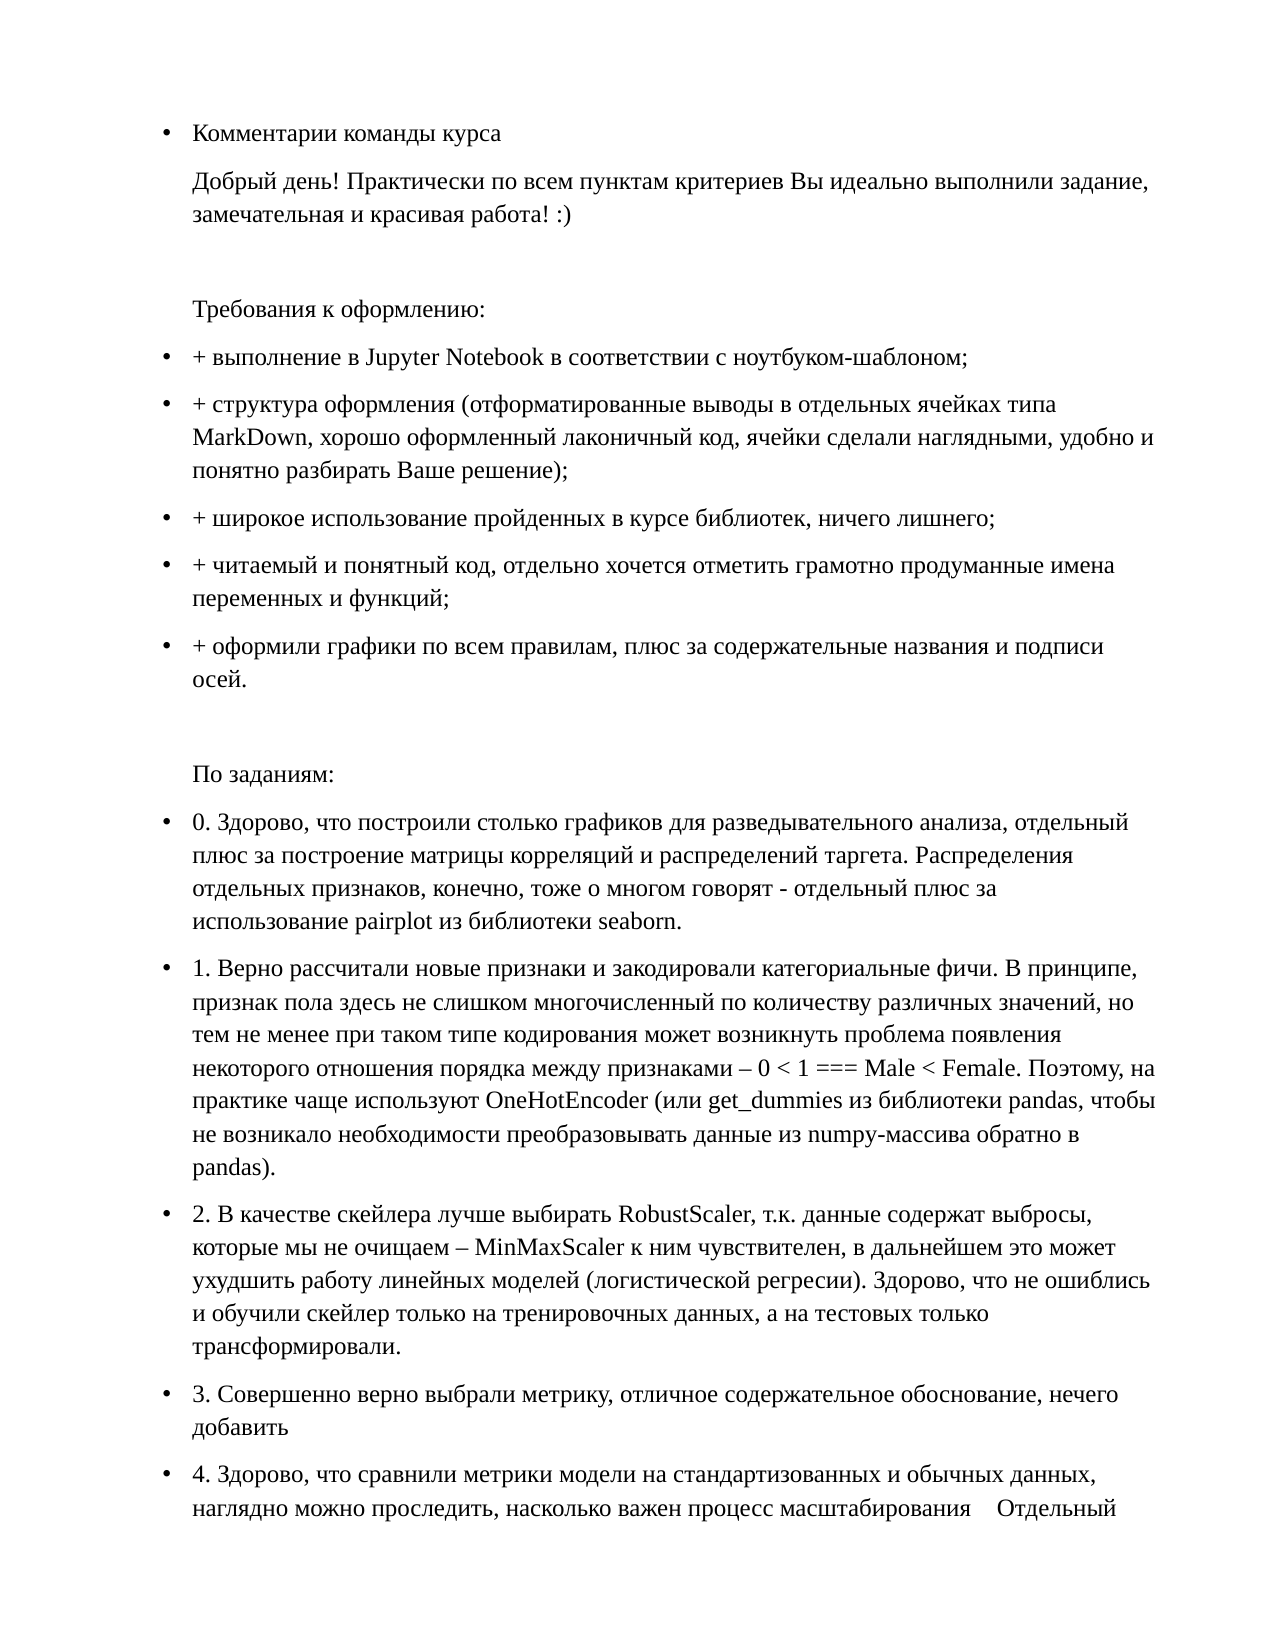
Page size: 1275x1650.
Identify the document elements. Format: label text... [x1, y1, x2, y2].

list 3. Совершенно верно выбрали метрику, отличное содержательное обоснование, нечего добавить [162, 1379, 1157, 1441]
list + широкое использование пройденных в курсе библиотек, ничего лишнего; [162, 503, 1157, 532]
list По заданиям: [162, 759, 1157, 788]
list + выполнение в Jupyter Notebook в соответствии с ноутбуком-шаблоном; [162, 342, 1157, 370]
list Добрый день! Практически по всем пунктам критериев Вы идеально выполнили задание, замечательная и красивая работа! :) [162, 166, 1157, 227]
list 4. Здорово, что сравнили метрики модели на стандартизованных и обычных данных, наглядно можно проследить, насколько важен процесс масштабирования Отдельный [162, 1459, 1157, 1521]
list + структура оформления (отформатированные выводы в отдельных ячейках типа MarkDown, хорошо оформленный лаконичный код, ячейки сделали наглядными, удобно и понятно разбирать Ваше решение); [162, 389, 1157, 484]
list Требования к оформлению: [162, 294, 1157, 323]
list Комментарии команды курса [162, 118, 1157, 147]
list 0. Здорово, что построили столько графиков для разведывательного анализа, отдельный плюс за построение матрицы корреляций и распределений таргета. Распределения отдельных признаков, конечно, тоже о многом говорят - отдельный плюс за использование pairplot из библиотеки seaborn. [162, 807, 1157, 935]
list + оформили графики по всем правилам, плюс за содержательные названия и подписи осей. [162, 631, 1157, 693]
list 2. В качестве скейлера лучше выбирать RobustScaler, т.к. данные содержат выбросы, которые мы не очищаем – MinMaxScaler к ним чувствителен, в дальнейшем это может ухудшить работу линейных моделей (логистической регресии). Здорово, что не ошиблись и обучили скейлер только на тренировочных данных, а на тестовых только трансформировали. [162, 1199, 1157, 1360]
list 1. Верно рассчитали новые признаки и закодировали категориальные фичи. В принципе, признак пола здесь не слишком многочисленный по количеству различных значений, но тем не менее при таком типе кодирования может возникнуть проблема появления некоторого отношения порядка между признаками – 0 < 1 === Male < Female. Поэтому, на практике чаще используют OneHotEncoder (или get_dummies из библиотеки pandas, чтобы не возникало необходимости преобразовывать данные из numpy-массива обратно в pandas). [162, 953, 1157, 1180]
list + читаемый и понятный код, отдельно хочется отметить грамотно продуманные имена переменных и функций; [162, 550, 1157, 612]
